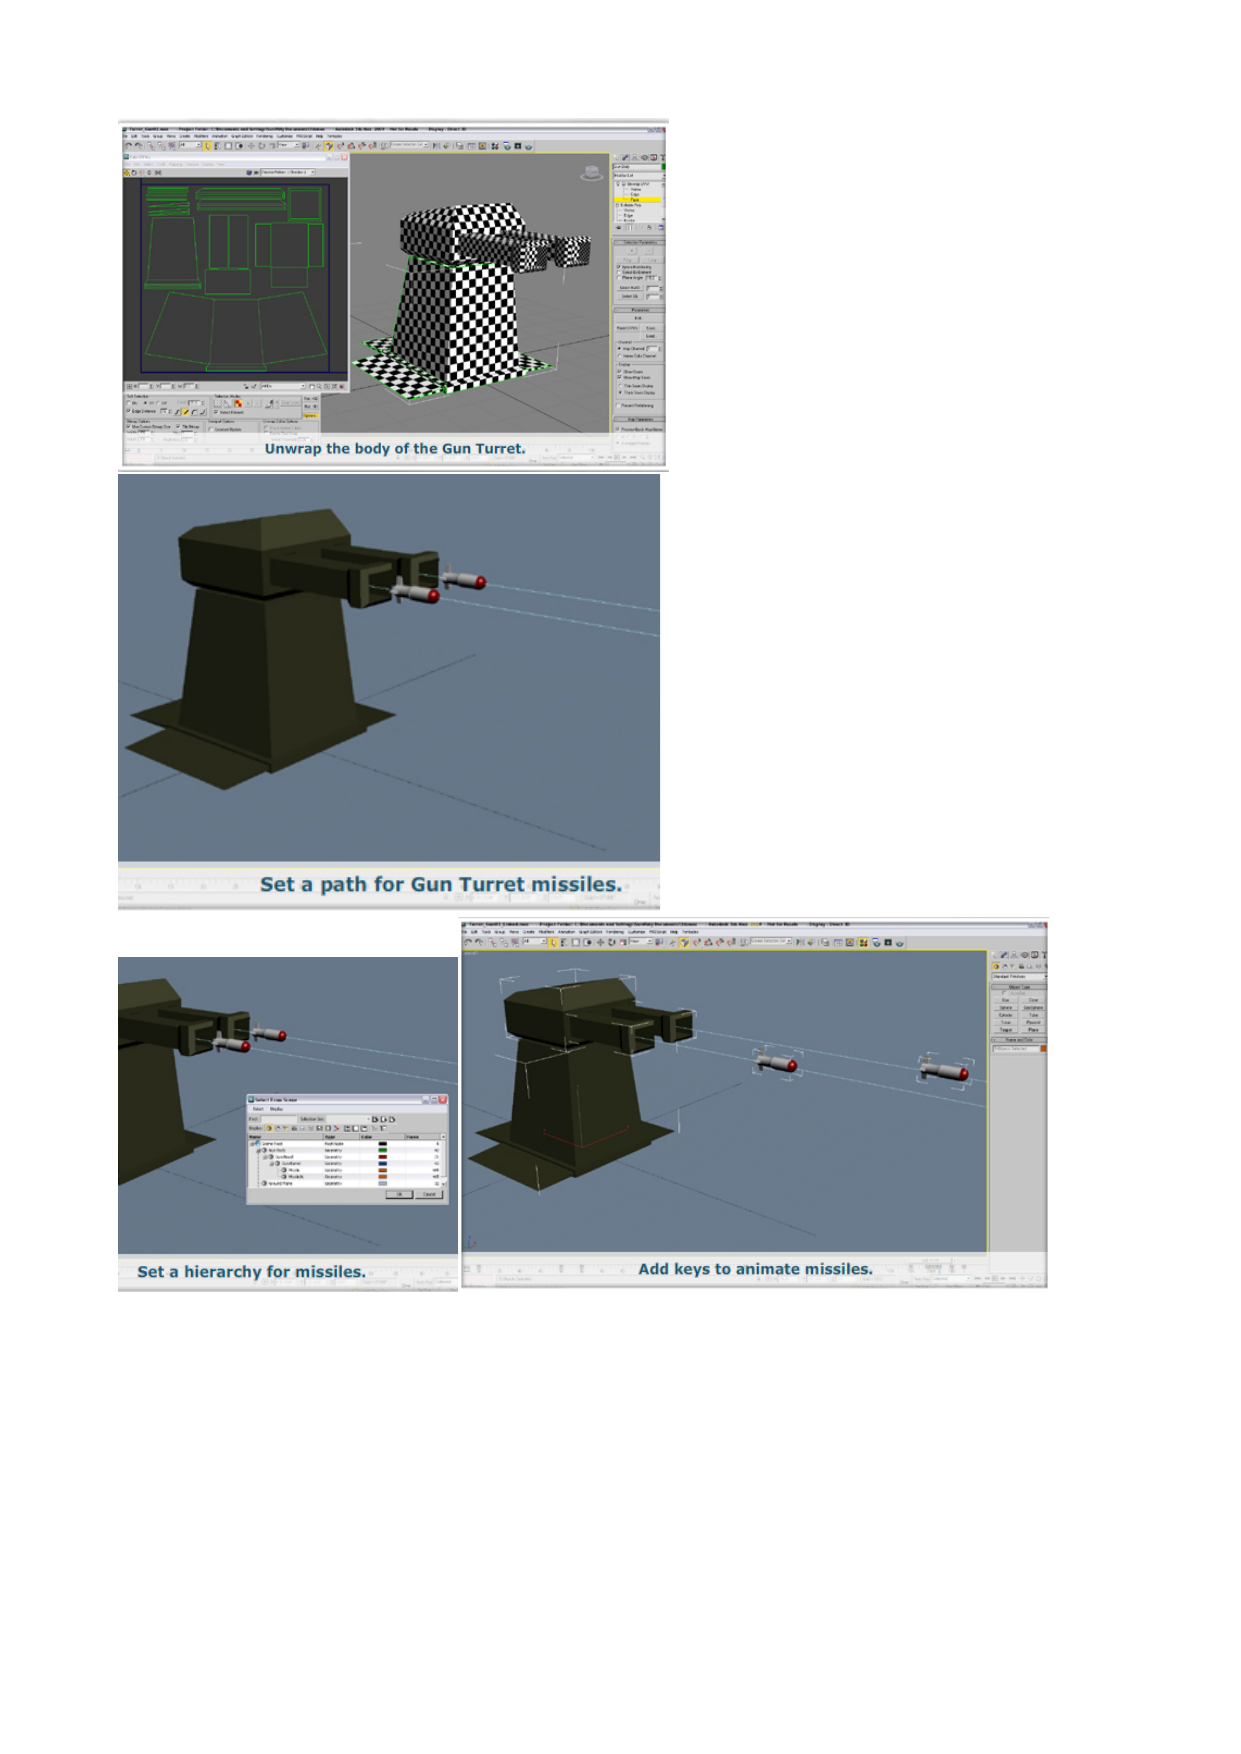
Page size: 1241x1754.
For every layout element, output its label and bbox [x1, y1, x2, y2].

picture [118, 917, 1050, 1292]
picture [118, 118, 669, 472]
picture [118, 474, 661, 915]
